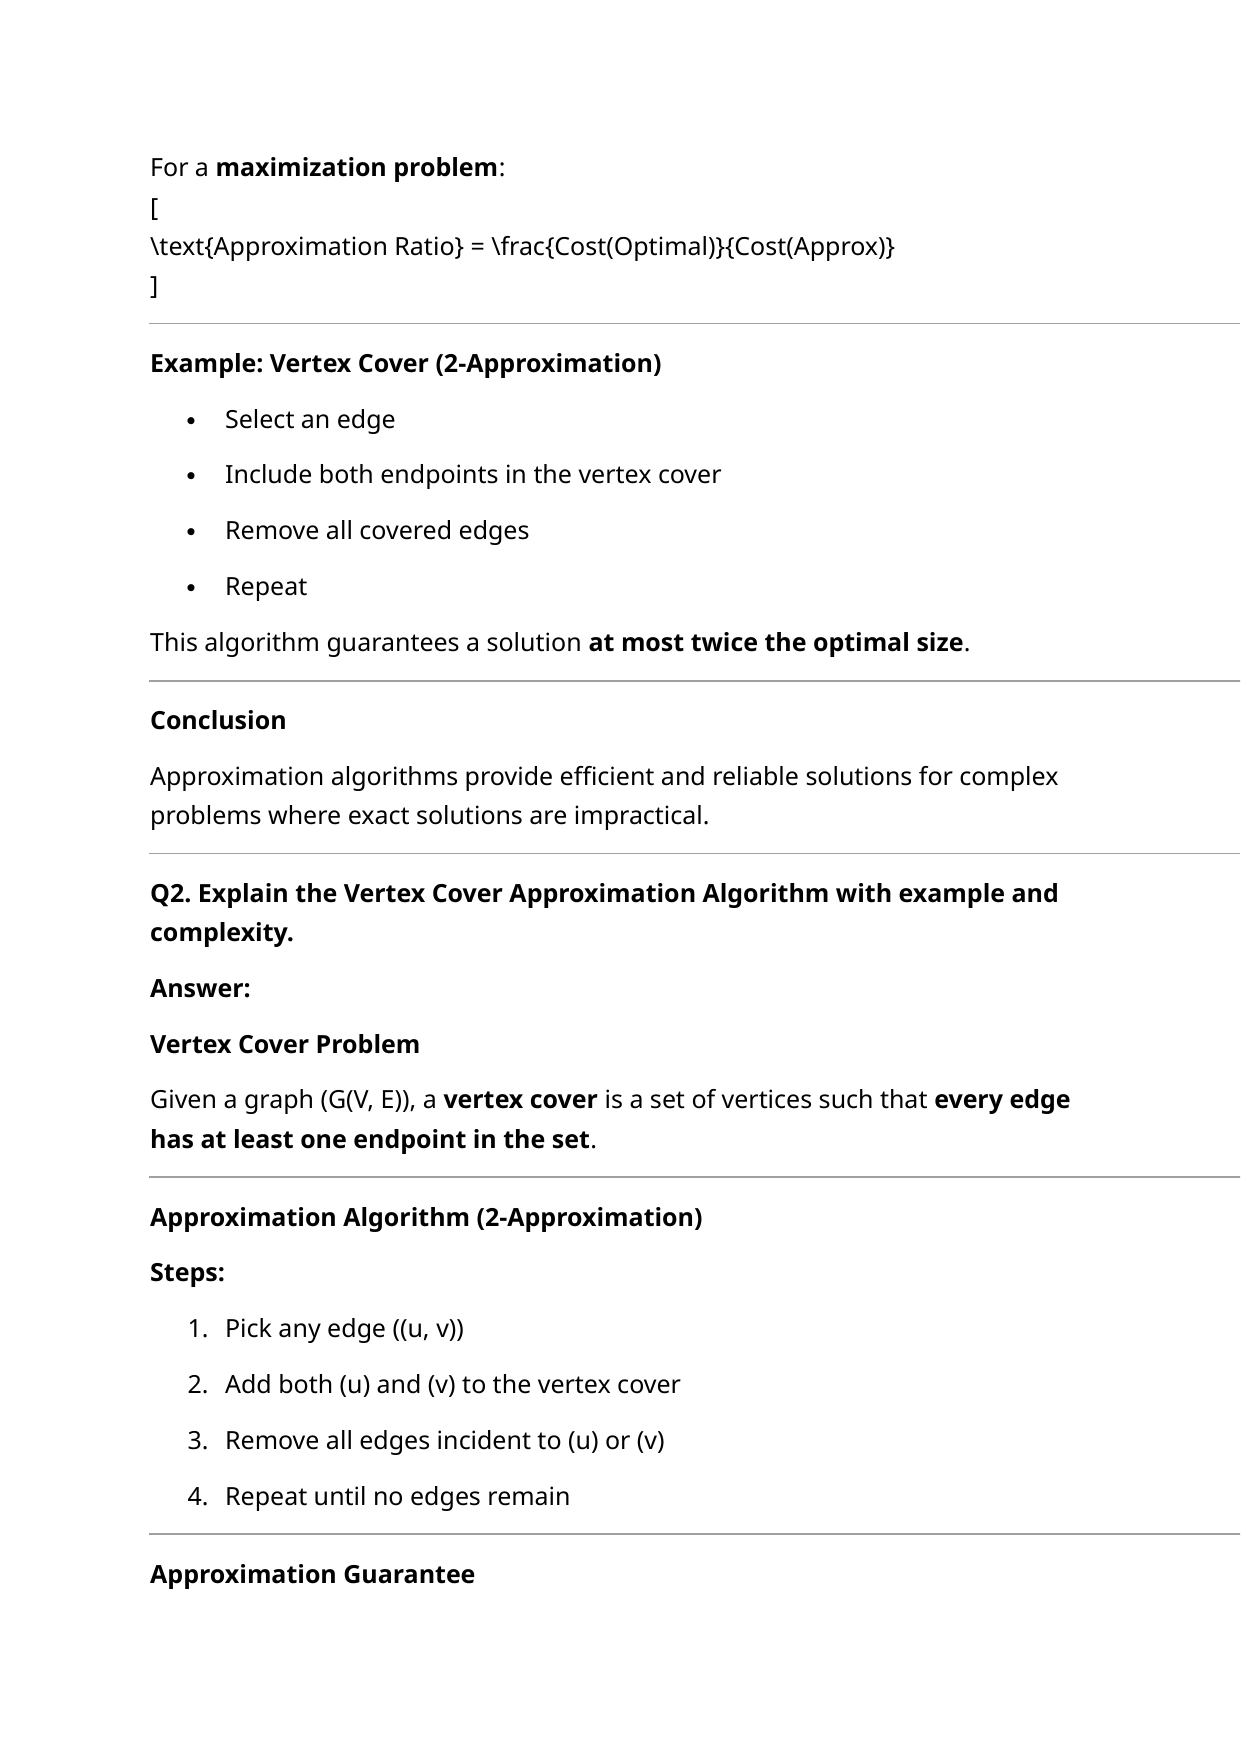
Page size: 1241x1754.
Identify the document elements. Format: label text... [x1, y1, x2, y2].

list Repeat [187, 569, 1090, 603]
text Example: Vertex Cover (2-Approximation) [150, 345, 1090, 379]
list Remove all covered edges [187, 513, 1090, 547]
list Pick any edge ((u, v)) [187, 1311, 1090, 1345]
list Include both endpoints in the vertex cover [187, 457, 1090, 491]
text This algorithm guarantees a solution at most twice the optimal size. [150, 624, 1090, 659]
text Vertex Cover Problem [150, 1026, 1090, 1060]
text Approximation Guarantee [150, 1556, 1090, 1590]
text Conclusion [150, 702, 1090, 737]
text Approximation algorithms provide efficient and reliable solutions for complex problems where exact solutions are impractical. [150, 758, 1090, 832]
text Approximation Algorithm (2-Approximation) [150, 1199, 1090, 1233]
text Steps: [150, 1255, 1090, 1289]
text Answer: [150, 970, 1090, 1004]
text Q2. Explain the Vertex Cover Approximation Algorithm with example and complexity. [150, 875, 1090, 949]
list Repeat until no edges remain [187, 1478, 1090, 1512]
list Select an edge [187, 401, 1090, 435]
text For a maximization problem: [ \text{Approximation Ratio} = \frac{Cost(Optimal)}{Cost(Approx)} ] [150, 150, 1090, 302]
text Given a graph (G(V, E)), a vertex cover is a set of vertices such that every edge has at least one endpoint in the set. [150, 1082, 1090, 1155]
list Remove all edges incident to (u) or (v) [187, 1422, 1090, 1457]
list Add both (u) and (v) to the vertex cover [187, 1367, 1090, 1401]
